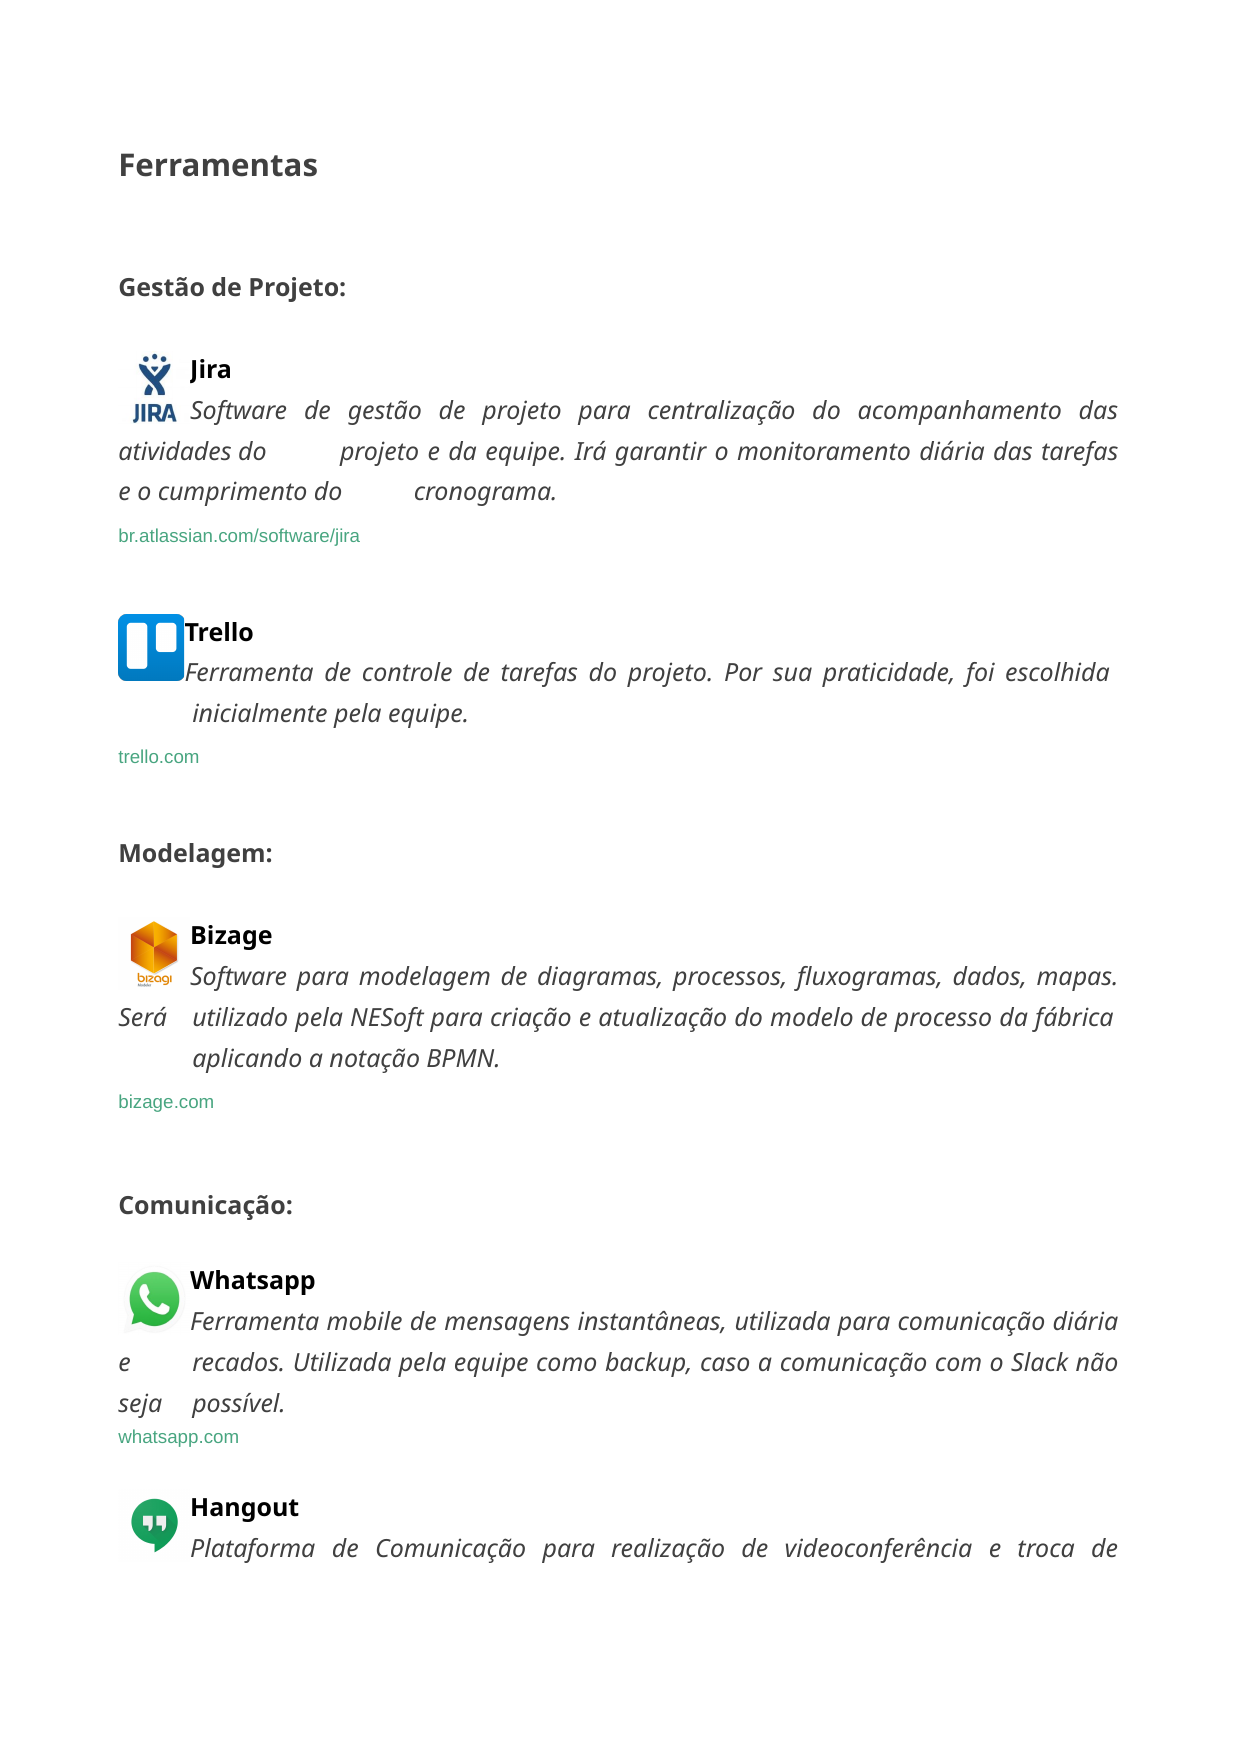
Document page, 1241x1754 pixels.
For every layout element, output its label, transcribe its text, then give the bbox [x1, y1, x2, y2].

text Whatsapp Ferramenta mobile de mensagens instantâneas, utilizada para comunicação diária e recados. Utilizada pela equipe como backup, caso a comunicação com o Slack não seja possível. [118, 1263, 1122, 1419]
picture [118, 614, 185, 681]
text Jira Software de gestão de projeto para centralização do acompanhamento das atividades do projeto e da equipe. Irá garantir o monitoramento diária das tarefas e o cumprimento do cronograma. [118, 351, 1122, 508]
text trello.com [118, 737, 1122, 768]
text Comunicação: [118, 1188, 1122, 1222]
picture [118, 917, 191, 990]
text Modelagem: [118, 836, 1122, 870]
text Bizage Software para modelagem de diagramas, processos, fluxogramas, dados, mapas. Será utilizado pela NESoft para criação e atualização do modelo de processo da fábrica aplicando a notação BPMN. [118, 918, 1122, 1074]
picture [118, 1489, 191, 1562]
picture [118, 1262, 191, 1335]
subtitle Ferramentas [118, 143, 1122, 186]
text Trello Ferramenta de controle de tarefas do projeto. Por sua praticidade, foi escolhida inicialmente pela equipe. [118, 614, 1122, 730]
text bizage.com [118, 1081, 1122, 1112]
text br.atlassian.com/software/jira [118, 515, 1122, 546]
text Hangout Plataforma de Comunicação para realização de videoconferência e troca de [118, 1489, 1122, 1564]
text Gestão de Projeto: [118, 270, 1122, 304]
text whatsapp.com [118, 1426, 1122, 1448]
picture [118, 351, 191, 424]
